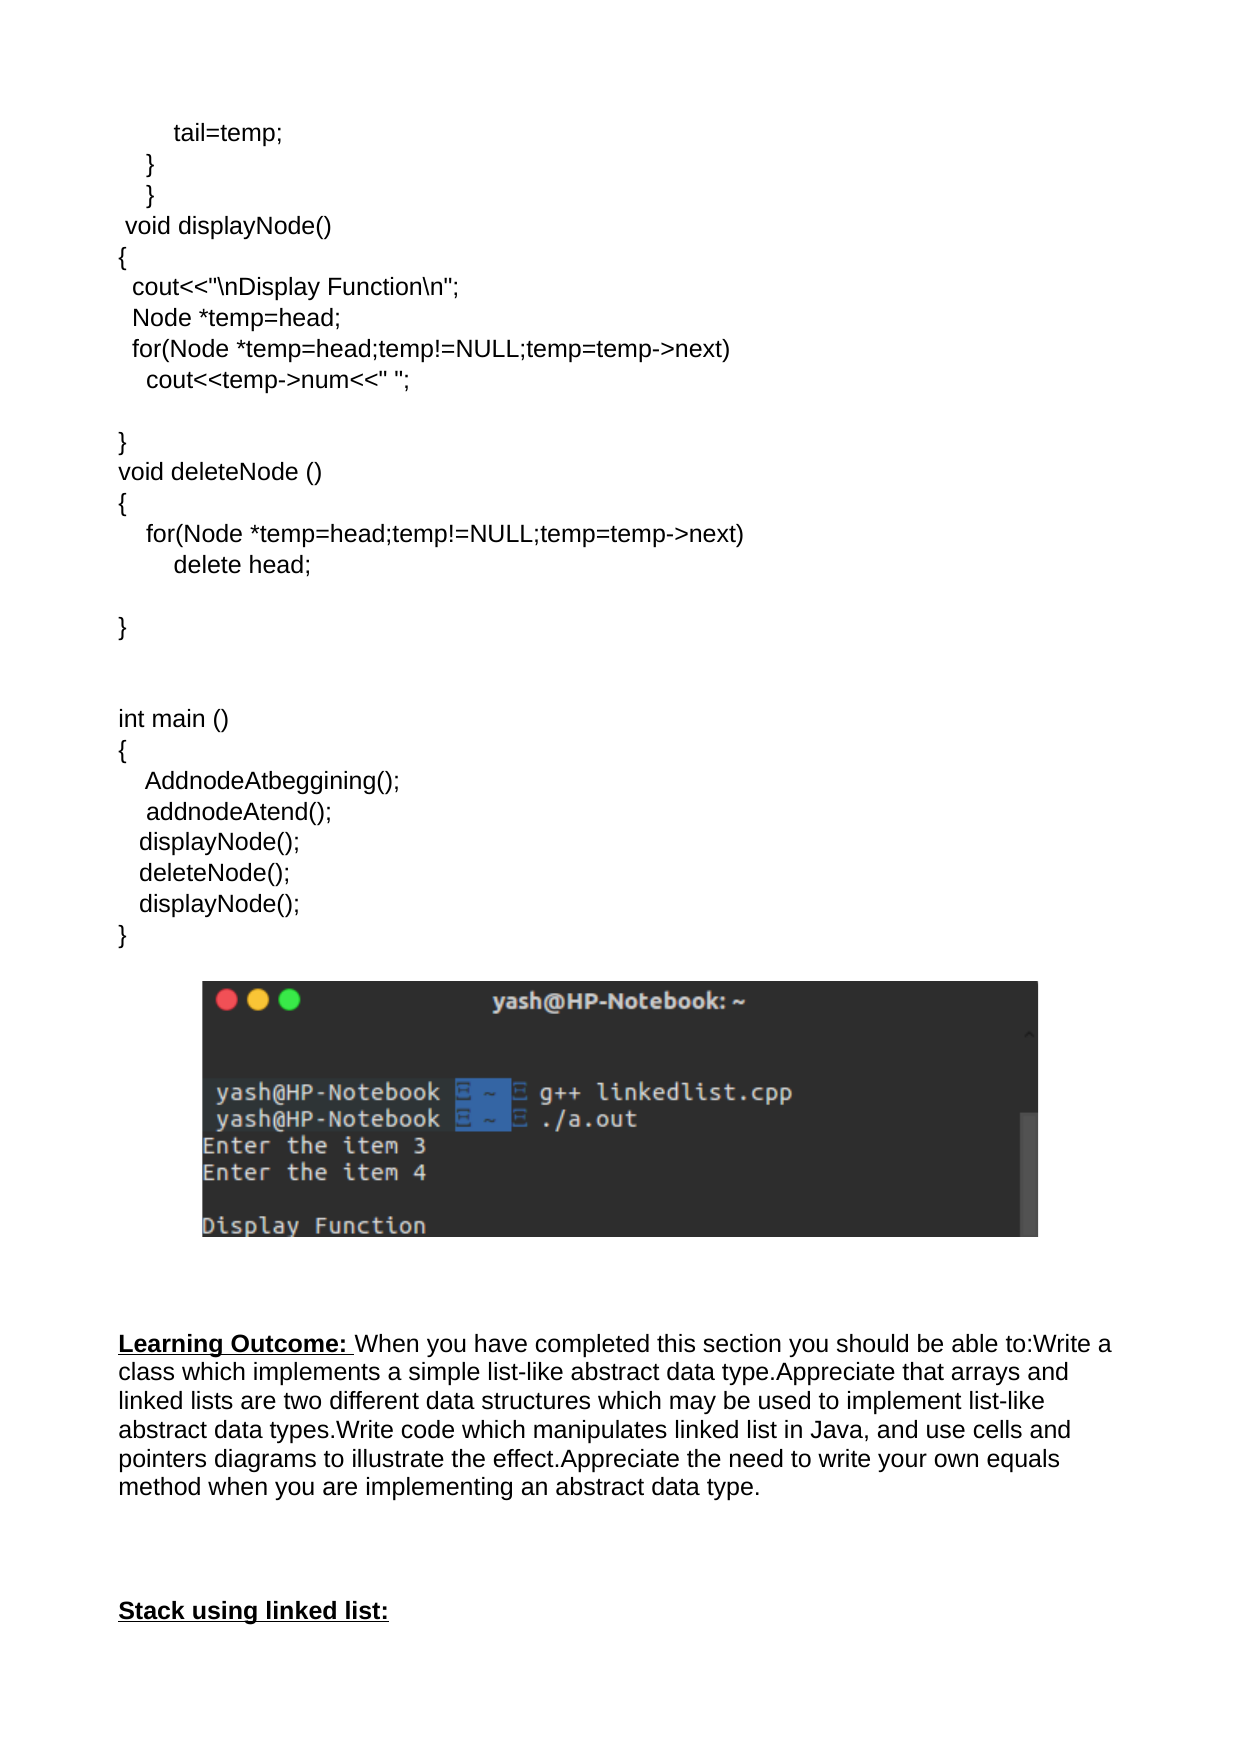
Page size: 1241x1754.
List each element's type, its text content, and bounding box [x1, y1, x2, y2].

text cout<<temp->num<<" "; [118, 365, 1122, 393]
text int main () [118, 704, 1122, 733]
text void displayNode() [118, 211, 1122, 239]
picture [202, 981, 1039, 1237]
text Node *temp=head; [118, 303, 1122, 332]
text { [118, 735, 1122, 763]
text Learning Outcome: When you have completed this section you should be able to:Write a class which implements a simple list-like abstract data type.Appreciate that arrays and linked lists are two different data structures which may be used to implement list-like abstract data types.Write code which manipulates linked list in Java, and use cells and pointers diagrams to illustrate the effect.Appreciate the need to write your own equals method when you are implementing an abstract data type. [118, 1329, 1122, 1501]
text addnodeAtend(); [118, 796, 1122, 825]
text Stack using linked list: [118, 1596, 1122, 1624]
text for(Node *temp=head;temp!=NULL;temp=temp->next) [118, 334, 1122, 363]
text tail=temp; [118, 118, 1122, 147]
text displayNode(); [118, 827, 1122, 856]
text { [118, 241, 1122, 270]
text displayNode(); [118, 889, 1122, 918]
text { [118, 488, 1122, 517]
text void deleteNode () [118, 457, 1122, 486]
text } [118, 180, 1122, 208]
text for(Node *temp=head;temp!=NULL;temp=temp->next) [118, 519, 1122, 548]
text deleteNode(); [118, 858, 1122, 887]
text cout<<"\nDisplay Function\n"; [118, 272, 1122, 301]
text } [118, 920, 1122, 948]
text delete head; [118, 550, 1122, 578]
text } [118, 149, 1122, 178]
text } [118, 426, 1122, 455]
text AddnodeAtbeggining(); [118, 766, 1122, 794]
text } [118, 611, 1122, 640]
